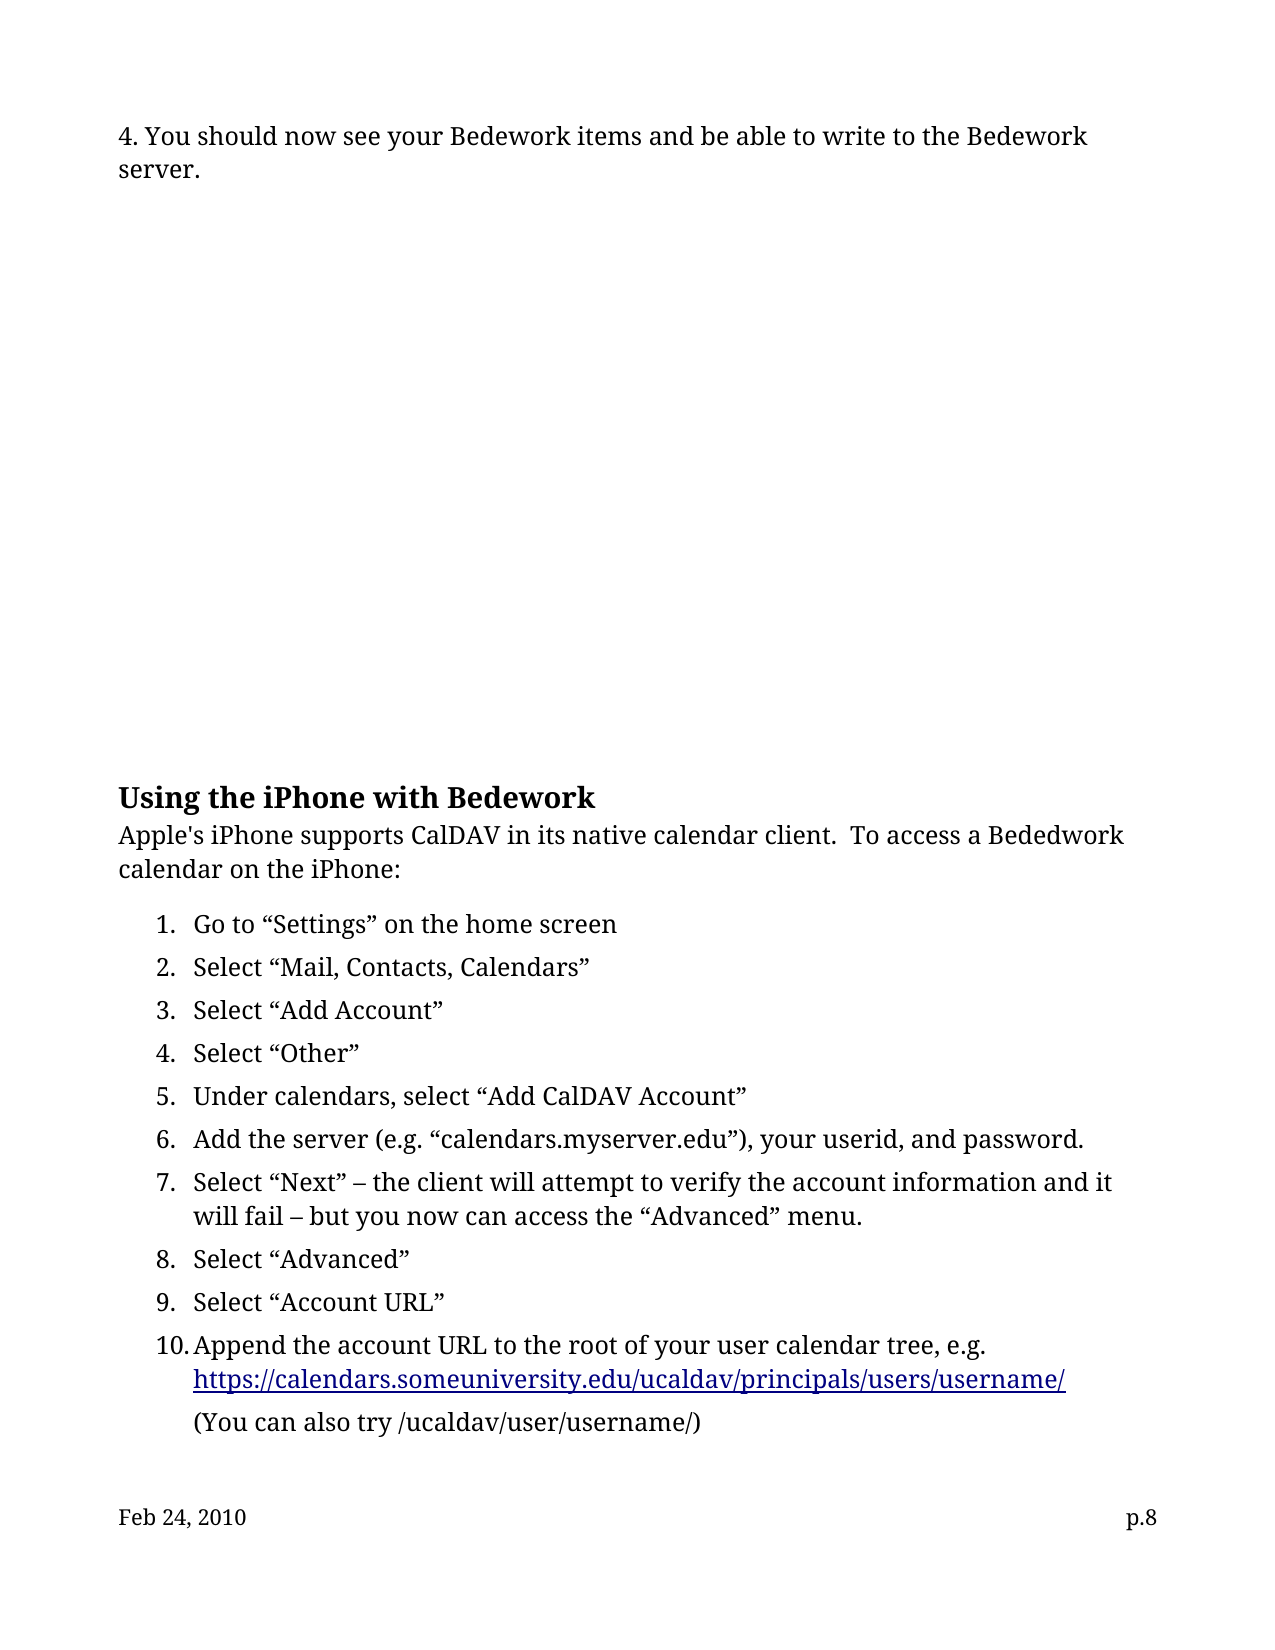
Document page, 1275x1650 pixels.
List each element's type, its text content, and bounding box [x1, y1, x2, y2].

list Append the account URL to the root of your user calendar tree, e.g. https://calendars.someuniversity.edu/ucaldav/principals/users/username/ [156, 1328, 1157, 1396]
list Select “Next” – the client will attempt to verify the account information and it will fail – but you now can access the “Advanced” menu. [156, 1165, 1157, 1233]
list Select “Account URL” [156, 1285, 1157, 1319]
text Apple's iPhone supports CalDAV in its native calendar client. To access a Bededwork calendar on the iPhone: [118, 817, 1157, 886]
list Select “Advanced” [156, 1242, 1157, 1276]
text 4. You should now see your Bedework items and be able to write to the Bedework server. [118, 118, 1157, 186]
list (You can also try /ucaldav/user/username/) [156, 1405, 1157, 1439]
list Add the server (e.g. “calendars.myserver.edu”), your userid, and password. [156, 1122, 1157, 1156]
list Go to “Settings” on the home screen [156, 907, 1157, 941]
list Select “Add Account” [156, 993, 1157, 1027]
list Select “Other” [156, 1036, 1157, 1070]
subtitle Using the iPhone with Bedework [118, 778, 1157, 817]
list Under calendars, select “Add CalDAV Account” [156, 1079, 1157, 1113]
list Select “Mail, Contacts, Calendars” [156, 949, 1157, 984]
